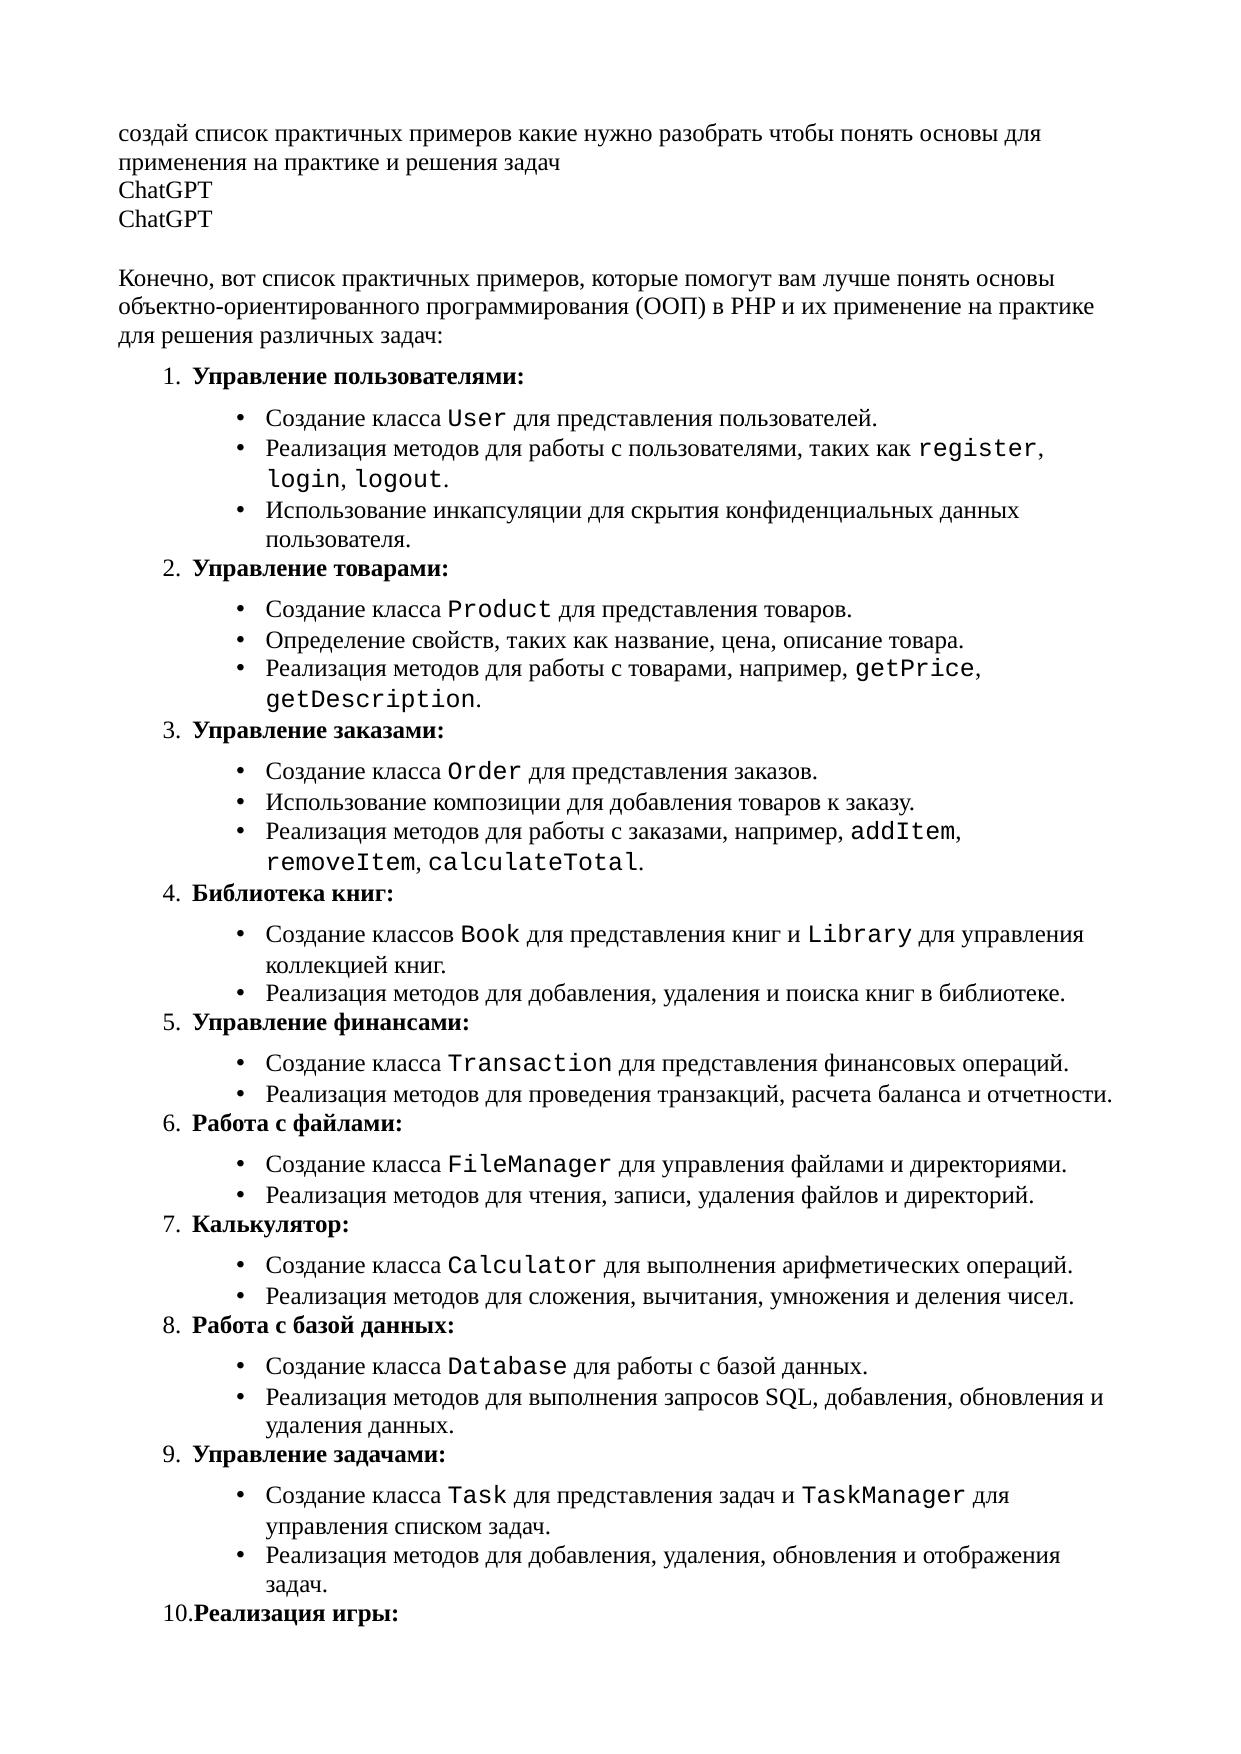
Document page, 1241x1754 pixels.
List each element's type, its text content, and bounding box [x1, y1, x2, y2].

list Реализация методов для работы с товарами, например, getPrice, getDescription. [236, 653, 1122, 715]
list Библиотека книг: [162, 878, 1122, 906]
list Создание класса Product для представления товаров. [236, 594, 1122, 625]
text создай список практичных примеров какие нужно разобрать чтобы понять основы для применения на практике и решения задач [118, 118, 1122, 176]
list Создание класса Task для представления задач и TaskManager для управления списком задач. [236, 1481, 1122, 1540]
text Конечно, вот список практичных примеров, которые помогут вам лучше понять основы объектно-ориентированного программирования (ООП) в PHP и их применение на практике для решения различных задач: [118, 263, 1122, 349]
list Создание класса FileManager для управления файлами и директориями. [236, 1149, 1122, 1180]
list Реализация методов для сложения, вычитания, умножения и деления чисел. [236, 1281, 1122, 1310]
list Создание класса Transaction для представления финансовых операций. [236, 1048, 1122, 1079]
list Работа с базой данных: [162, 1310, 1122, 1338]
list Реализация методов для добавления, удаления, обновления и отображения задач. [236, 1540, 1122, 1598]
list Управление заказами: [162, 715, 1122, 744]
list Создание классов Book для представления книг и Library для управления коллекцией книг. [236, 919, 1122, 978]
list Создание класса Order для представления заказов. [236, 756, 1122, 787]
list Реализация методов для добавления, удаления и поиска книг в библиотеке. [236, 978, 1122, 1007]
list Создание класса Database для работы с базой данных. [236, 1351, 1122, 1382]
list Работа с файлами: [162, 1108, 1122, 1137]
list Управление пользователями: [162, 361, 1122, 390]
list Определение свойств, таких как название, цена, описание товара. [236, 625, 1122, 653]
list Реализация методов для работы с заказами, например, addItem, removeItem, calculateTotal. [236, 816, 1122, 878]
text ChatGPT [118, 176, 1122, 204]
list Реализация методов для чтения, записи, удаления файлов и директорий. [236, 1180, 1122, 1209]
list Управление задачами: [162, 1439, 1122, 1468]
text ChatGPT [118, 204, 1122, 233]
list Использование инкапсуляции для скрытия конфиденциальных данных пользователя. [236, 495, 1122, 553]
list Реализация методов для проведения транзакций, расчета баланса и отчетности. [236, 1079, 1122, 1108]
list Реализация методов для выполнения запросов SQL, добавления, обновления и удаления данных. [236, 1382, 1122, 1439]
list Создание класса User для представления пользователей. [236, 403, 1122, 433]
list Управление финансами: [162, 1007, 1122, 1036]
list Управление товарами: [162, 553, 1122, 581]
list Создание класса Calculator для выполнения арифметических операций. [236, 1250, 1122, 1281]
list Калькулятор: [162, 1209, 1122, 1238]
list Использование композиции для добавления товаров к заказу. [236, 787, 1122, 816]
list Реализация игры: [162, 1598, 1122, 1626]
list Реализация методов для работы с пользователями, таких как register, login, logout. [236, 433, 1122, 495]
